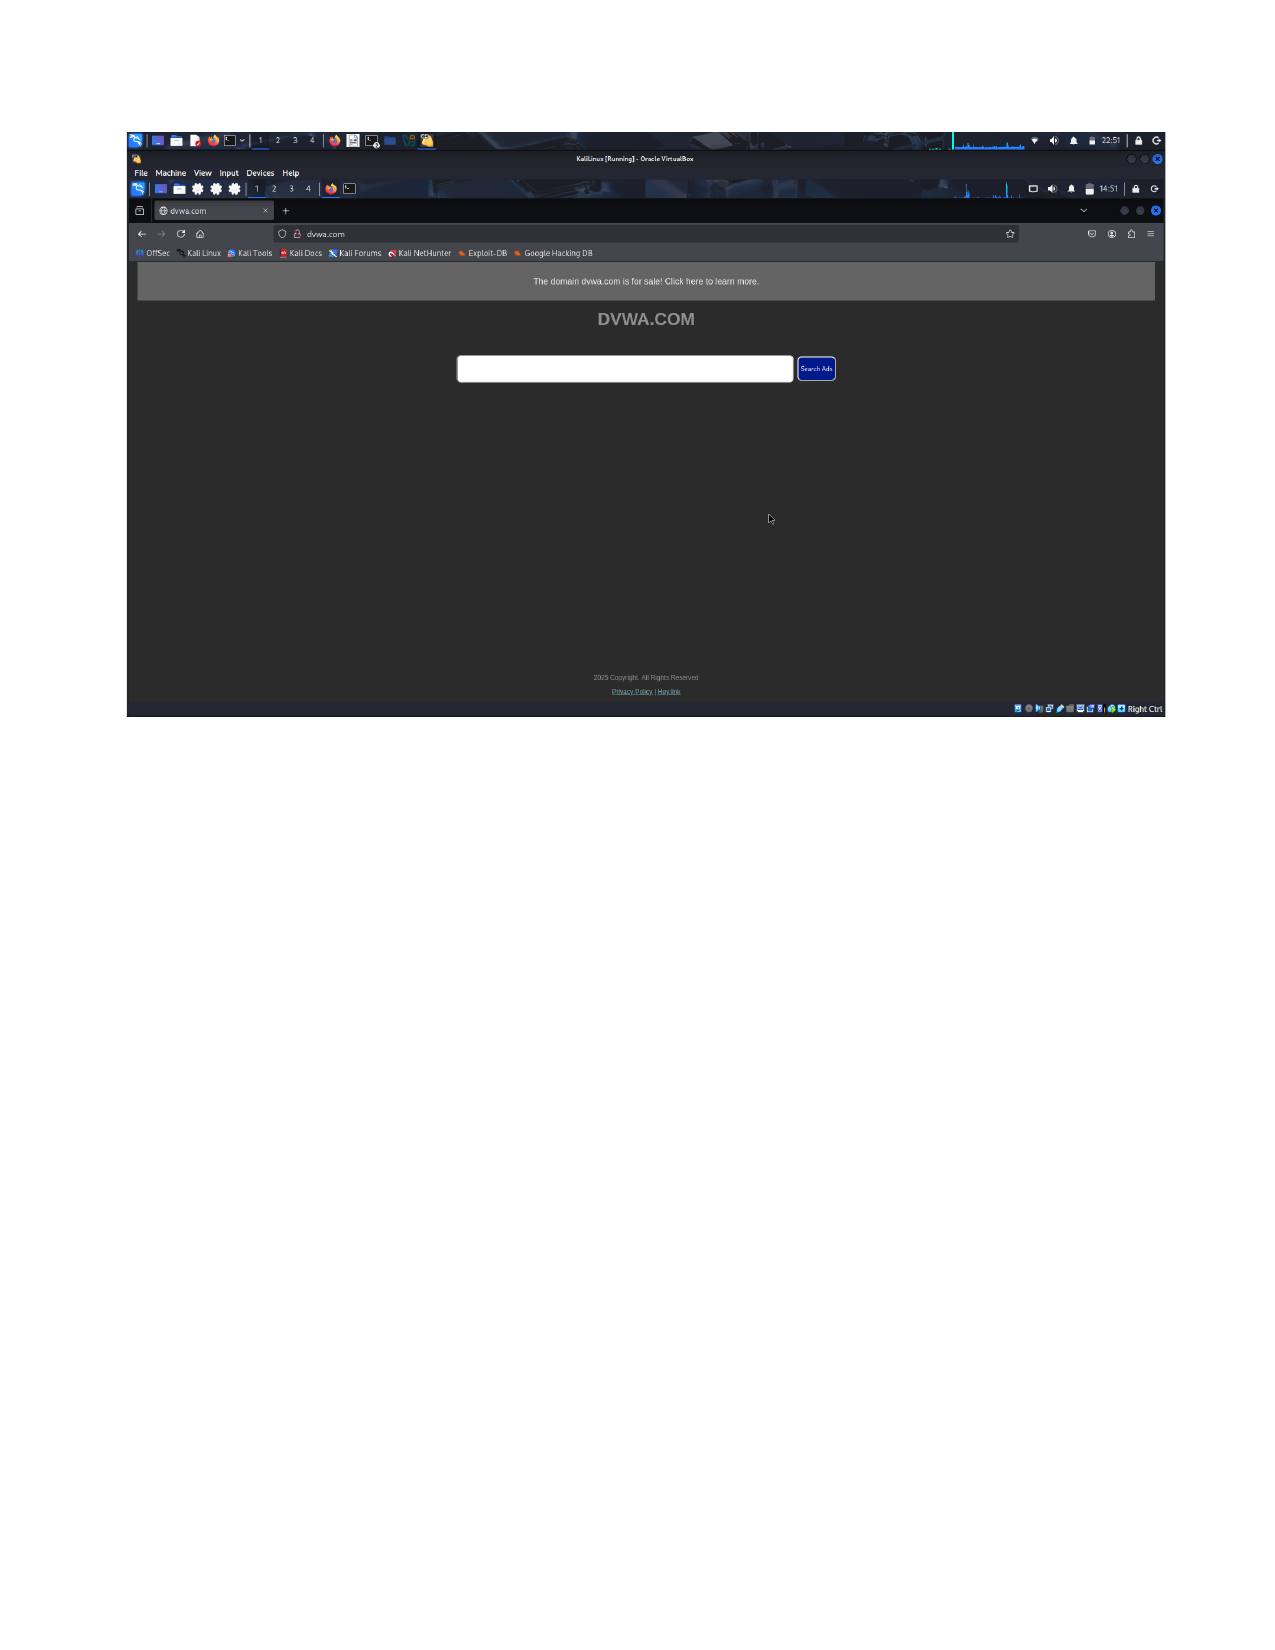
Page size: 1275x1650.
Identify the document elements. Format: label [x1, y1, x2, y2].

picture [126, 132, 1166, 717]
